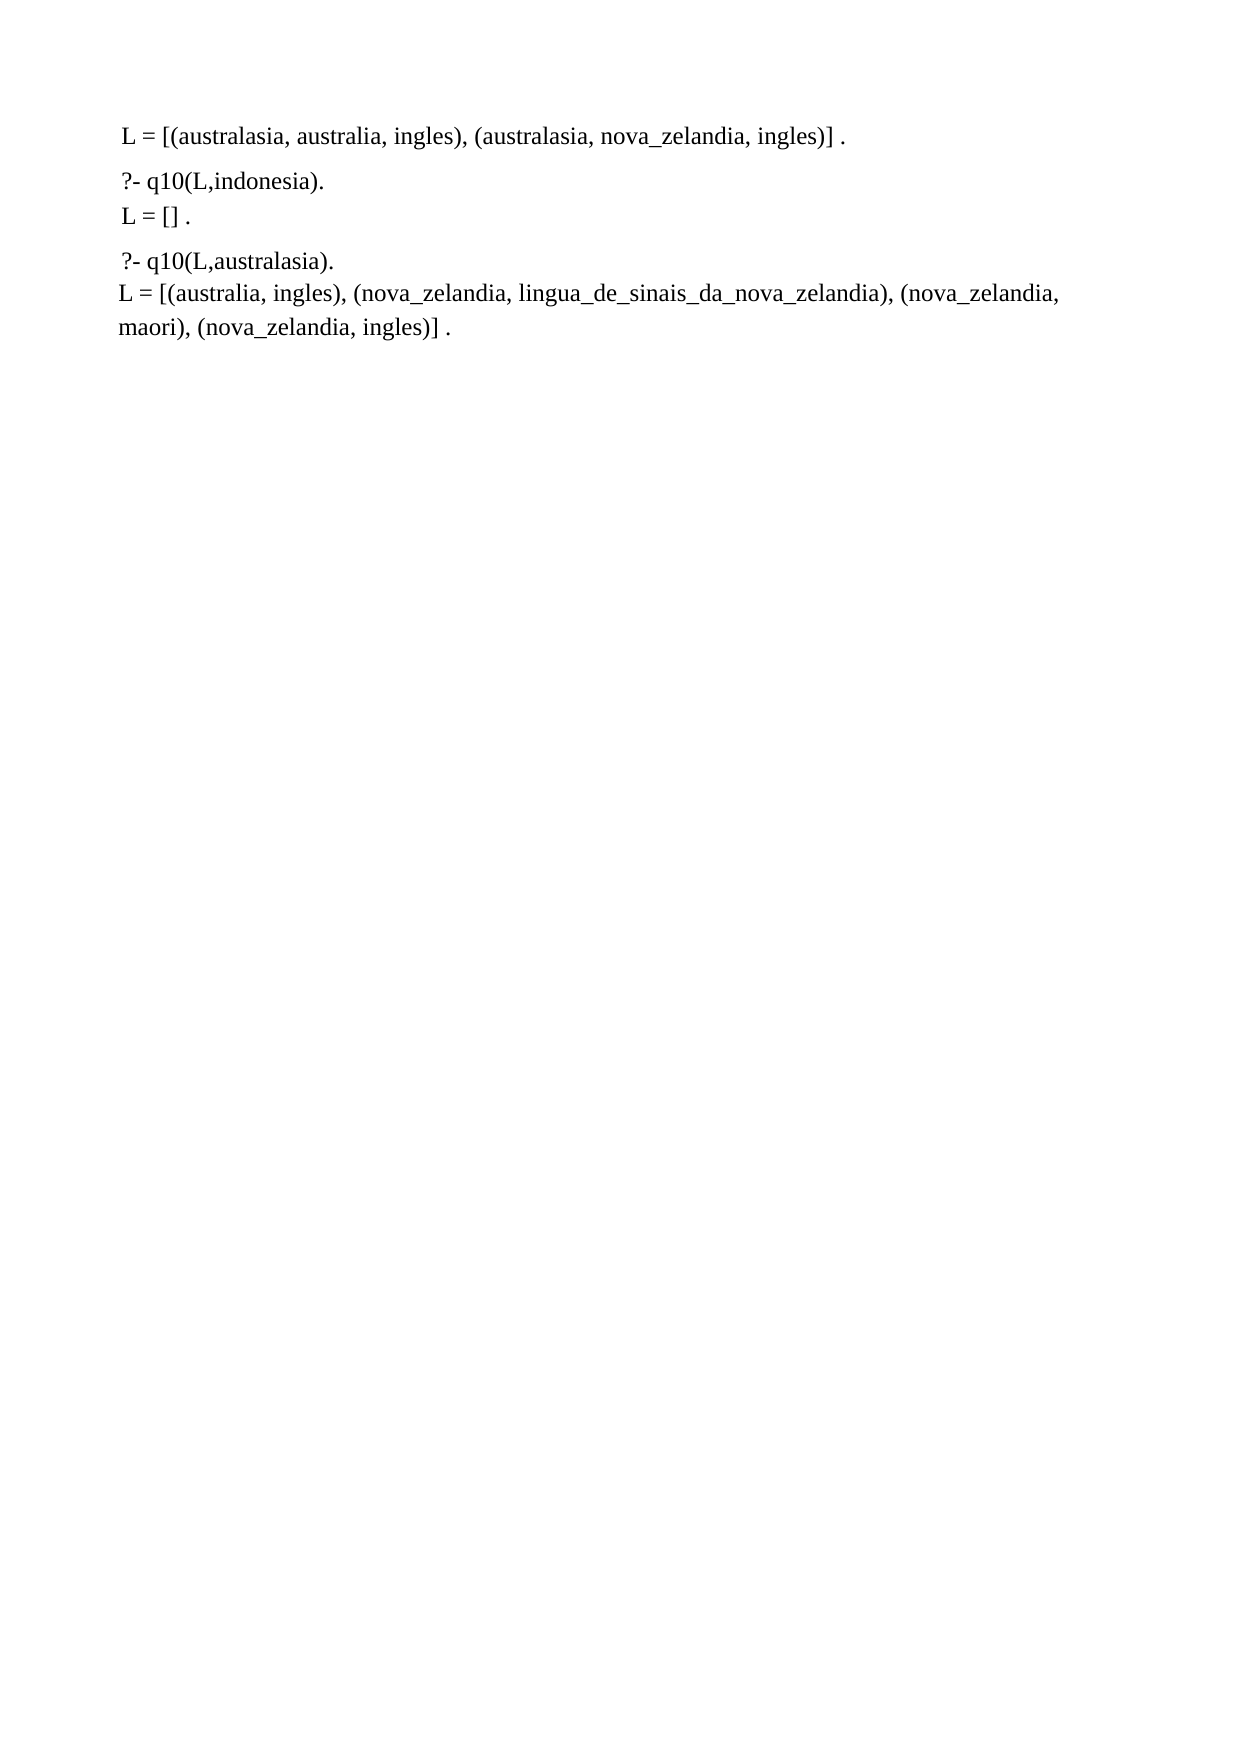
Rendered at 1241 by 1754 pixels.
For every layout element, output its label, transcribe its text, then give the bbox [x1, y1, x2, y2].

table_header ?- q10(L,indonesia). [118, 163, 338, 198]
table_header ?- q10(L,australasia). [118, 243, 347, 278]
text L = [(australia, ingles), (nova_zelandia, lingua_de_sinais_da_nova_zelandia), (nova_zelandia, maori), (nova_zelandia, ingles)] . [118, 278, 1122, 341]
table_header [118, 153, 136, 163]
table_header L = [(australasia, australia, ingles), (australasia, nova_zelandia, ingles)] . [118, 118, 859, 153]
table_header [118, 233, 136, 243]
table_header L = [] . [118, 198, 207, 232]
